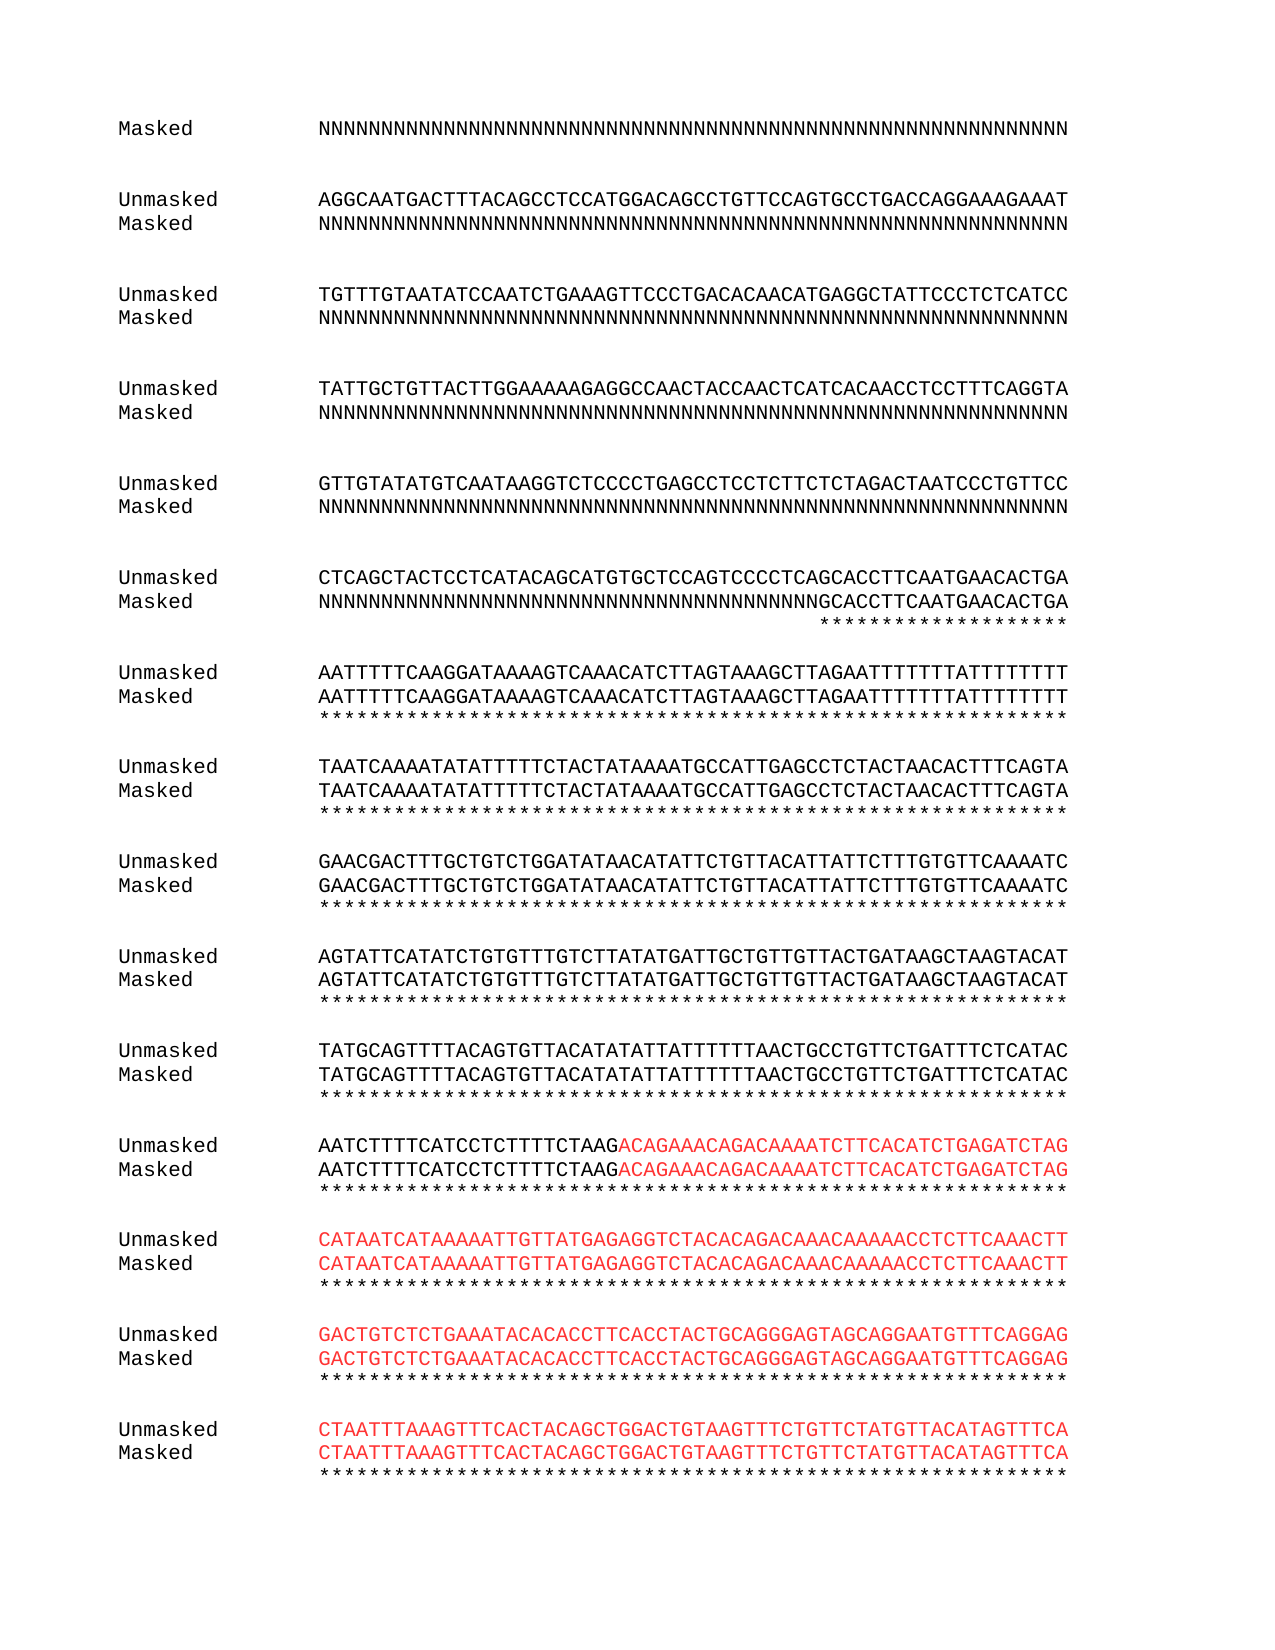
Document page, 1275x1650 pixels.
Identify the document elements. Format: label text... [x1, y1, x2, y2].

text Unmasked TATTGCTGTTACTTGGAAAAAGAGGCCAACTACCAACTCATCACAACCTCCTTTCAGGTA [118, 378, 1157, 402]
text Unmasked AATTTTTCAAGGATAAAAGTCAAACATCTTAGTAAAGCTTAGAATTTTTTTATTTTTTTT [118, 662, 1157, 686]
text Unmasked AGGCAATGACTTTACAGCCTCCATGGACAGCCTGTTCCAGTGCCTGACCAGGAAAGAAAT [118, 189, 1157, 213]
text Masked AATCTTTTCATCCTCTTTTCTAAGACAGAAACAGACAAAATCTTCACATCTGAGATCTAG [118, 1158, 1157, 1182]
text Unmasked TGTTTGTAATATCCAATCTGAAAGTTCCCTGACACAACATGAGGCTATTCCCTCTCATCC [118, 284, 1157, 307]
text ************************************************************ [118, 1371, 1157, 1395]
text Masked NNNNNNNNNNNNNNNNNNNNNNNNNNNNNNNNNNNNNNNNNNNNNNNNNNNNNNNNNNNN [118, 496, 1157, 520]
text Masked GACTGTCTCTGAAATACACACCTTCACCTACTGCAGGGAGTAGCAGGAATGTTTCAGGAG [118, 1348, 1157, 1371]
text ************************************************************ [118, 1466, 1157, 1489]
text Unmasked AATCTTTTCATCCTCTTTTCTAAGACAGAAACAGACAAAATCTTCACATCTGAGATCTAG [118, 1135, 1157, 1158]
text Masked NNNNNNNNNNNNNNNNNNNNNNNNNNNNNNNNNNNNNNNNNNNNNNNNNNNNNNNNNNNN [118, 307, 1157, 331]
text ************************************************************ [118, 1088, 1157, 1111]
text Masked CTAATTTAAAGTTTCACTACAGCTGGACTGTAAGTTTCTGTTCTATGTTACATAGTTTCA [118, 1442, 1157, 1466]
text Masked NNNNNNNNNNNNNNNNNNNNNNNNNNNNNNNNNNNNNNNNNNNNNNNNNNNNNNNNNNNN [118, 118, 1157, 142]
text Masked NNNNNNNNNNNNNNNNNNNNNNNNNNNNNNNNNNNNNNNNGCACCTTCAATGAACACTGA [118, 591, 1157, 615]
text Masked NNNNNNNNNNNNNNNNNNNNNNNNNNNNNNNNNNNNNNNNNNNNNNNNNNNNNNNNNNNN [118, 213, 1157, 236]
text Unmasked CTCAGCTACTCCTCATACAGCATGTGCTCCAGTCCCCTCAGCACCTTCAATGAACACTGA [118, 567, 1157, 591]
text ************************************************************ [118, 993, 1157, 1017]
text Masked CATAATCATAAAAATTGTTATGAGAGGTCTACACAGACAAACAAAAACCTCTTCAAACTT [118, 1253, 1157, 1277]
text ************************************************************ [118, 804, 1157, 827]
text Masked AATTTTTCAAGGATAAAAGTCAAACATCTTAGTAAAGCTTAGAATTTTTTTATTTTTTTT [118, 686, 1157, 709]
text Unmasked GACTGTCTCTGAAATACACACCTTCACCTACTGCAGGGAGTAGCAGGAATGTTTCAGGAG [118, 1324, 1157, 1348]
text Masked NNNNNNNNNNNNNNNNNNNNNNNNNNNNNNNNNNNNNNNNNNNNNNNNNNNNNNNNNNNN [118, 402, 1157, 426]
text Masked TAATCAAAATATATTTTTCTACTATAAAATGCCATTGAGCCTCTACTAACACTTTCAGTA [118, 780, 1157, 804]
text Masked AGTATTCATATCTGTGTTTGTCTTATATGATTGCTGTTGTTACTGATAAGCTAAGTACAT [118, 969, 1157, 993]
text ************************************************************ [118, 1277, 1157, 1300]
text Unmasked AGTATTCATATCTGTGTTTGTCTTATATGATTGCTGTTGTTACTGATAAGCTAAGTACAT [118, 946, 1157, 969]
text Masked TATGCAGTTTTACAGTGTTACATATATTATTTTTTAACTGCCTGTTCTGATTTCTCATAC [118, 1064, 1157, 1088]
text Unmasked CTAATTTAAAGTTTCACTACAGCTGGACTGTAAGTTTCTGTTCTATGTTACATAGTTTCA [118, 1419, 1157, 1442]
text ************************************************************ [118, 709, 1157, 733]
text Unmasked TAATCAAAATATATTTTTCTACTATAAAATGCCATTGAGCCTCTACTAACACTTTCAGTA [118, 757, 1157, 780]
text ************************************************************ [118, 1182, 1157, 1206]
text Masked GAACGACTTTGCTGTCTGGATATAACATATTCTGTTACATTATTCTTTGTGTTCAAAATC [118, 875, 1157, 898]
text Unmasked GTTGTATATGTCAATAAGGTCTCCCCTGAGCCTCCTCTTCTCTAGACTAATCCCTGTTCC [118, 473, 1157, 496]
text ******************** [118, 615, 1157, 638]
text ************************************************************ [118, 898, 1157, 922]
text Unmasked CATAATCATAAAAATTGTTATGAGAGGTCTACACAGACAAACAAAAACCTCTTCAAACTT [118, 1229, 1157, 1253]
text Unmasked TATGCAGTTTTACAGTGTTACATATATTATTTTTTAACTGCCTGTTCTGATTTCTCATAC [118, 1040, 1157, 1064]
text Unmasked GAACGACTTTGCTGTCTGGATATAACATATTCTGTTACATTATTCTTTGTGTTCAAAATC [118, 851, 1157, 875]
